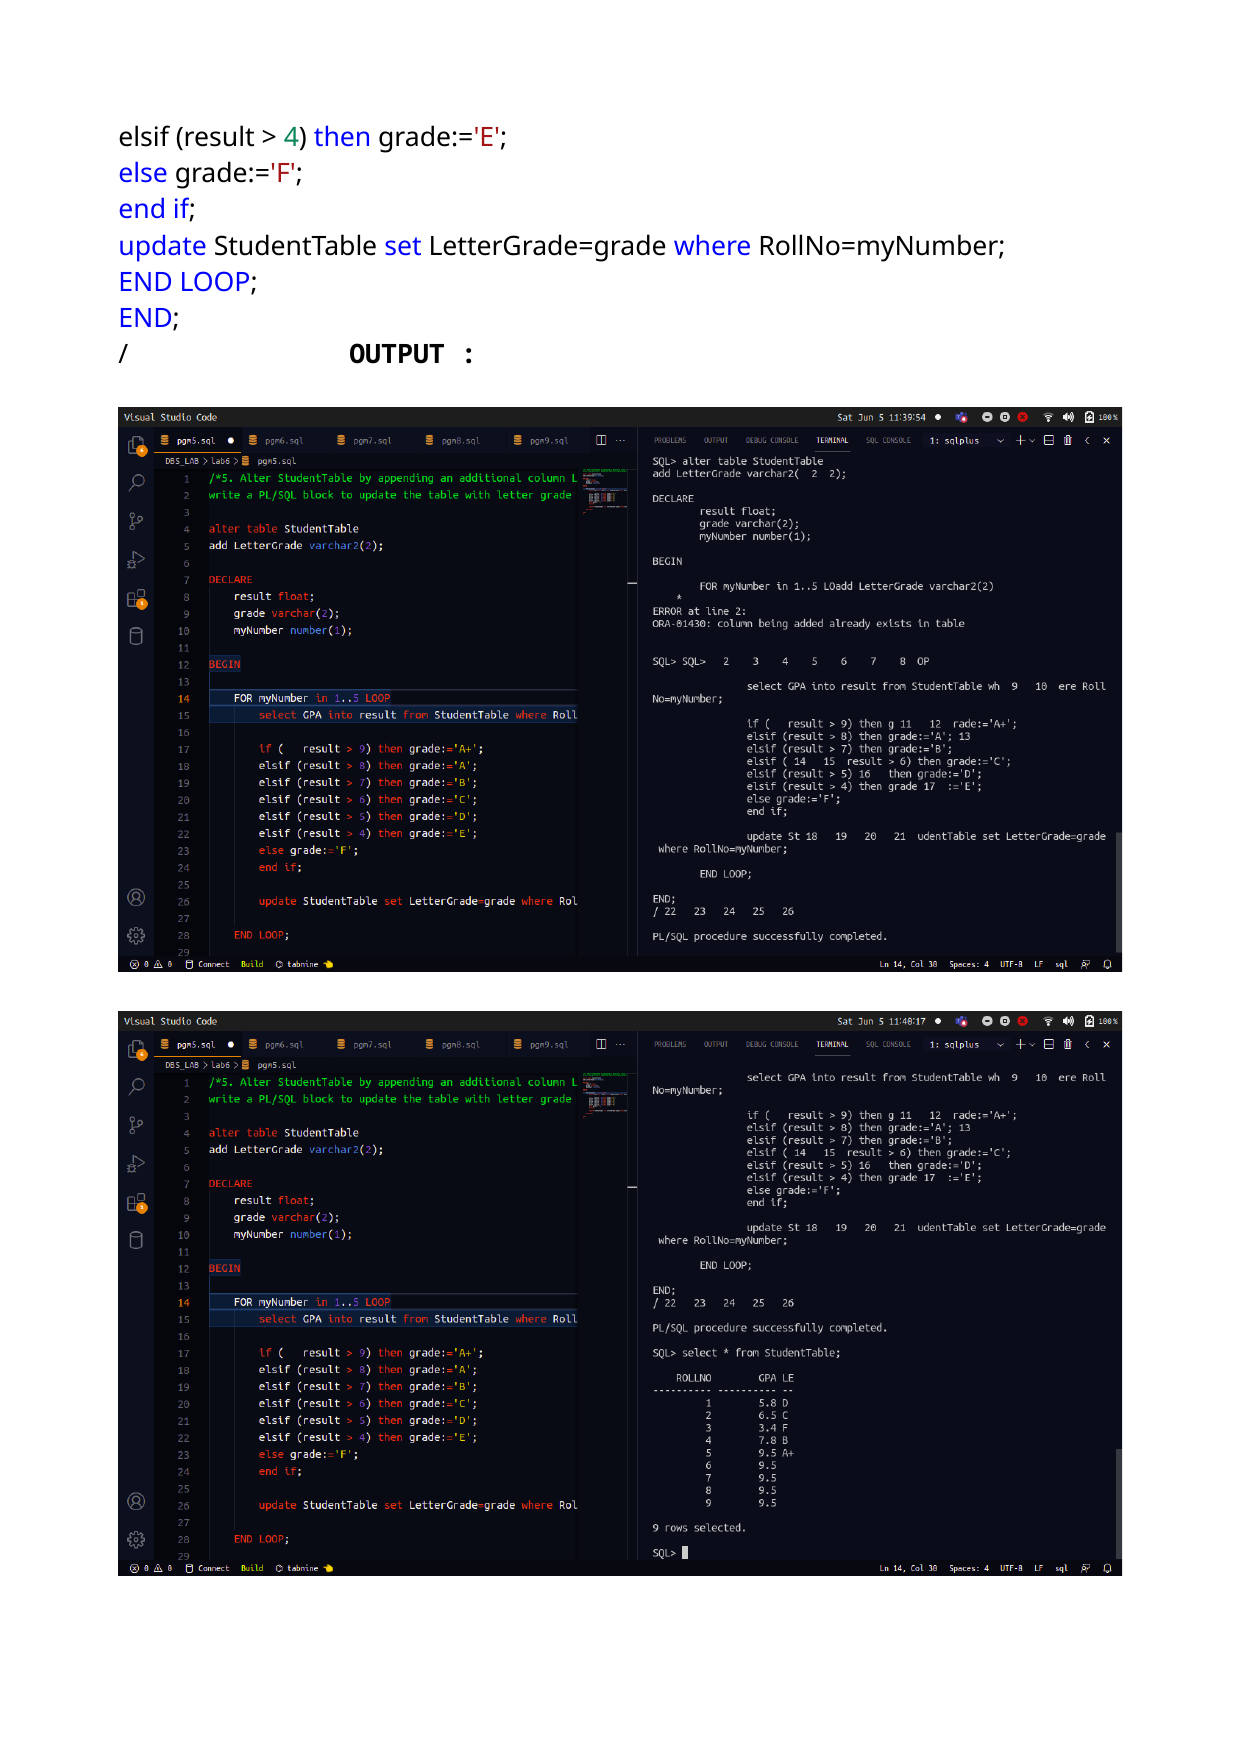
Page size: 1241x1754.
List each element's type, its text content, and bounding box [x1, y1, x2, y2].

text END LOOP; [118, 263, 1122, 299]
picture [118, 1011, 1123, 1576]
text update StudentTable set LetterGrade=grade where RollNo=myNumber; [118, 227, 1122, 263]
text / OUTPUT : [118, 335, 1122, 371]
text END; [118, 299, 1122, 335]
text else grade:='F'; [118, 154, 1122, 190]
picture [118, 407, 1123, 972]
text elsif (result > 4) then grade:='E'; [118, 118, 1122, 154]
text end if; [118, 190, 1122, 227]
